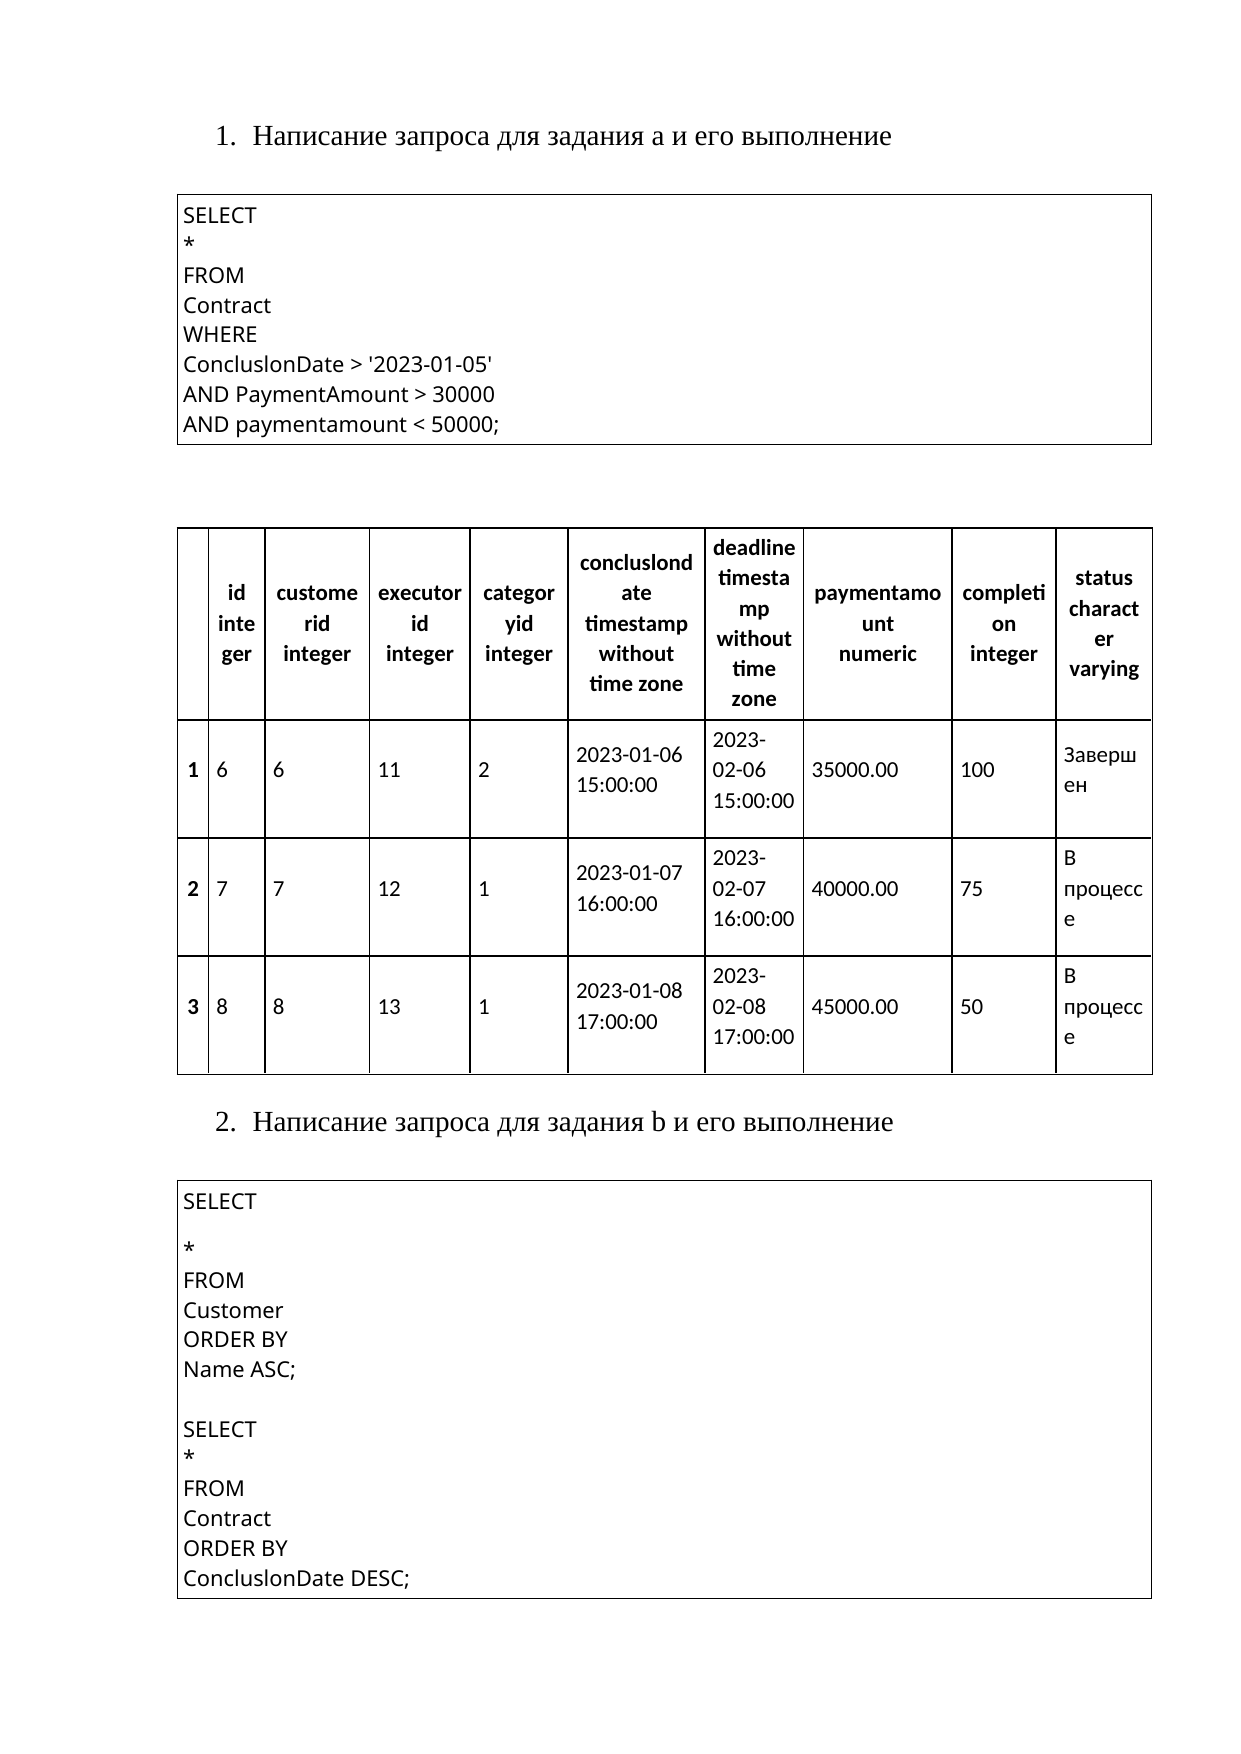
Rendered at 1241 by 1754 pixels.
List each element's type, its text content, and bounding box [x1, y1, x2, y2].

table_cell 8 [209, 957, 264, 1073]
table_cell 75 [953, 839, 1055, 955]
table_cell 100 [953, 721, 1055, 837]
table_cell 6 [266, 721, 369, 837]
table_header [178, 529, 208, 719]
table_cell 50 [953, 957, 1055, 1073]
table_cell 8 [266, 957, 369, 1073]
table_cell 2023-01-06 15:00:00 [569, 721, 704, 837]
table_header id integer [209, 529, 264, 719]
table_cell Завершен [1057, 719, 1152, 837]
table_header categoryid integer [471, 529, 567, 719]
table_cell 13 [370, 957, 469, 1073]
table_cell 1 [471, 957, 567, 1073]
table_cell 7 [266, 839, 369, 955]
table_header status character varying [1057, 529, 1152, 719]
table_cell 2023-02-06 15:00:00 [706, 721, 803, 837]
table_header completion integer [953, 529, 1055, 719]
table_header SELECT * FROM Contract WHERE ConcluslonDate > '2023-01-05' AND PaymentAmount > 30000 AND paymentamount < 50000; [178, 195, 1151, 444]
table_cell 35000.00 [804, 721, 951, 837]
table_cell 3 [178, 957, 208, 1073]
list Написание запроса для задания b и его выполнение [215, 1104, 1152, 1138]
table_cell 2023-02-07 16:00:00 [706, 839, 803, 955]
table_cell 2023-02-08 17:00:00 [706, 957, 803, 1073]
list Написание запроса для задания a и его выполнение [215, 118, 1152, 152]
table_cell 12 [370, 839, 469, 955]
table_header SELECT * FROM Customer ORDER BY Name ASC; SELECT * FROM Contract ORDER BY ConcluslonDate DESC; [178, 1181, 1151, 1598]
table_cell 40000.00 [804, 839, 951, 955]
table_cell 1 [178, 721, 208, 837]
table_cell 11 [370, 721, 469, 837]
table_cell 7 [209, 839, 264, 955]
table_cell В процессе [1057, 955, 1152, 1073]
table_cell 1 [471, 839, 567, 955]
table_cell В процессе [1057, 837, 1152, 955]
table_header concluslondate timestamp without time zone [569, 529, 704, 719]
table_cell 2023-01-07 16:00:00 [569, 839, 704, 955]
table_cell 6 [209, 721, 264, 837]
table_header customerid integer [266, 529, 369, 719]
table_cell 2023-01-08 17:00:00 [569, 957, 704, 1073]
table_header paymentamount numeric [804, 529, 951, 719]
table_cell 2 [178, 839, 208, 955]
table_cell 2 [471, 721, 567, 837]
table_header deadline timestamp without time zone [706, 529, 803, 719]
table_cell 45000.00 [804, 957, 951, 1073]
table_header executorid integer [370, 529, 469, 719]
